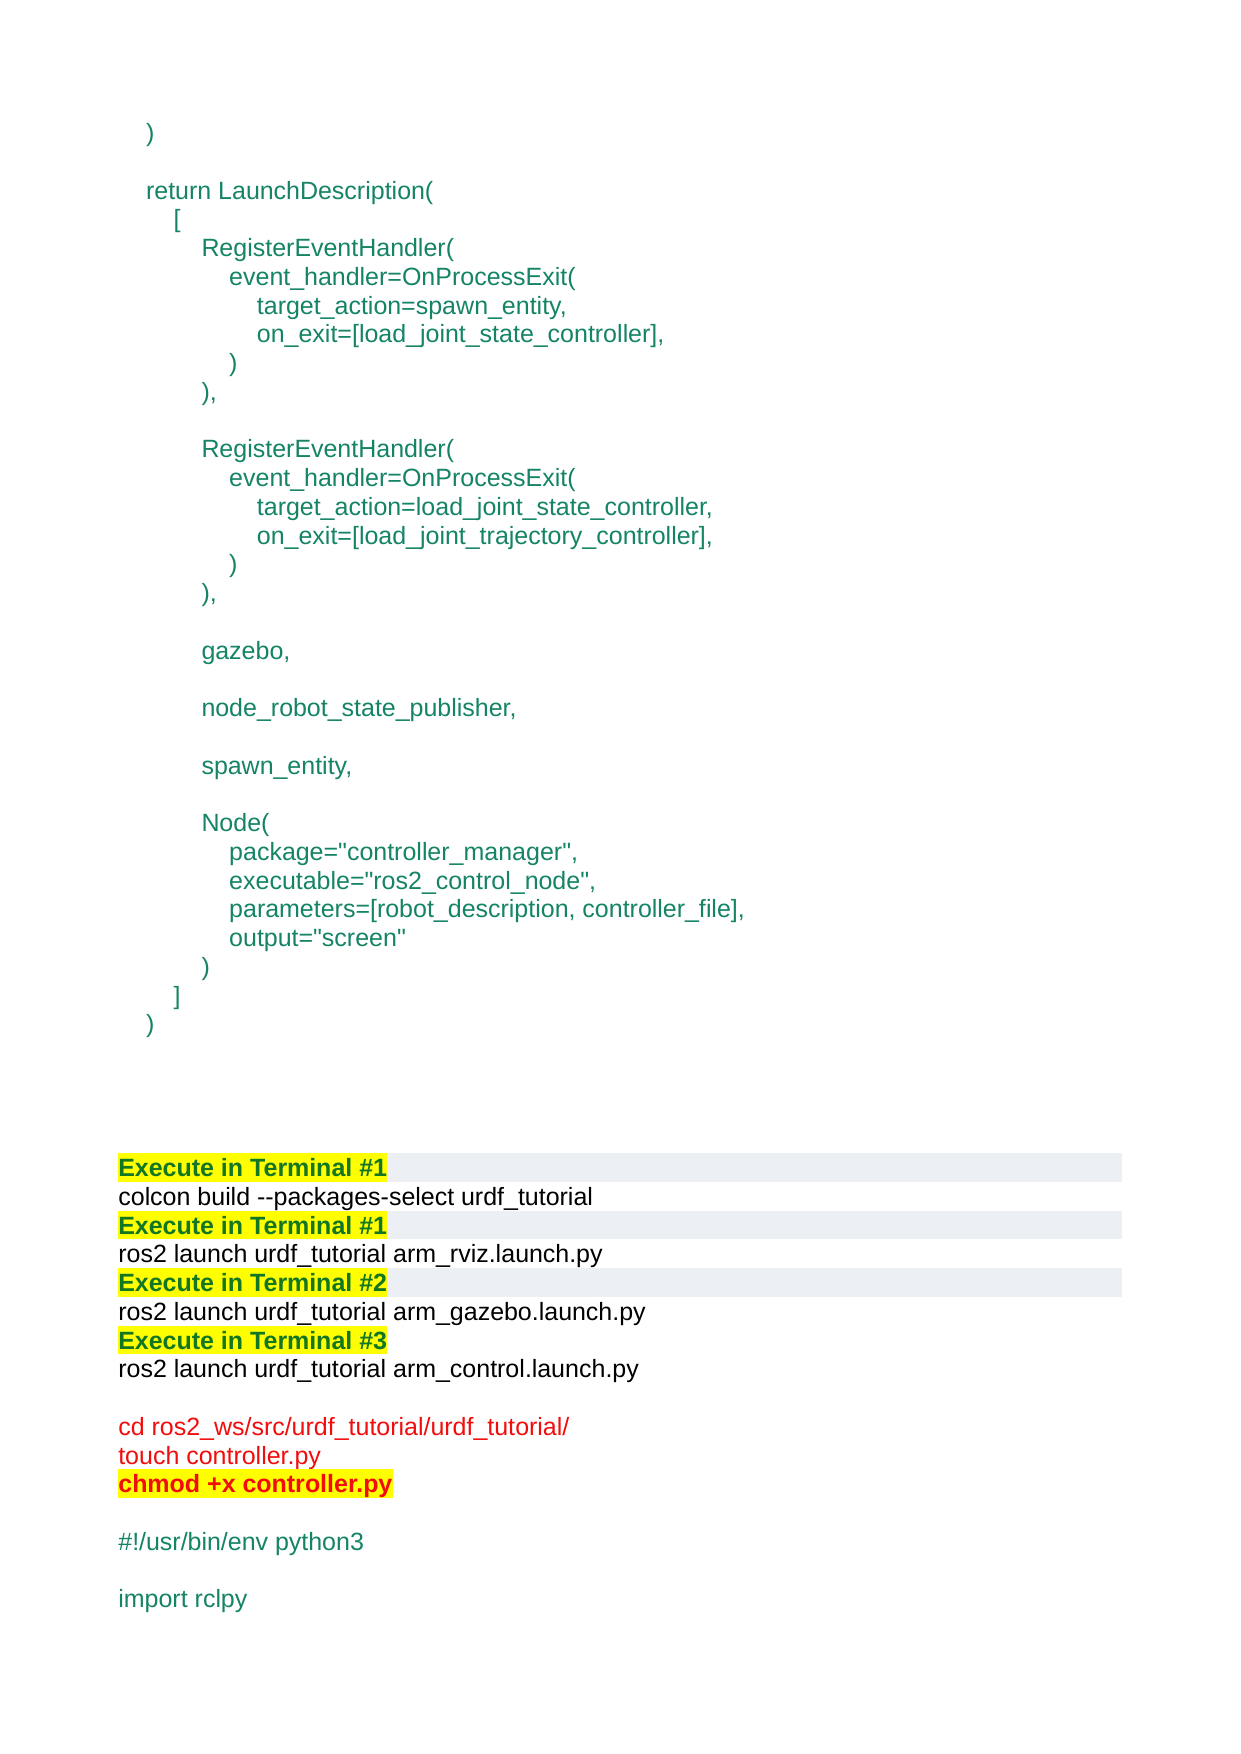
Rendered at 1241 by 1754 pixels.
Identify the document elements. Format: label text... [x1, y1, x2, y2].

text ), [118, 377, 1122, 406]
text ) [118, 549, 1122, 578]
text touch controller.py [118, 1441, 1122, 1469]
text colcon build --packages-select urdf_tutorial [118, 1182, 1122, 1211]
text RegisterEventHandler( [118, 233, 1122, 262]
text ros2 launch urdf_tutorial arm_rviz.launch.py [118, 1239, 1122, 1268]
text [ [118, 204, 1122, 233]
text ros2 launch urdf_tutorial arm_control.launch.py [118, 1354, 1122, 1383]
text event_handler=OnProcessExit( [118, 262, 1122, 291]
text ) [118, 952, 1122, 981]
text on_exit=[load_joint_trajectory_controller], [118, 521, 1122, 549]
text ), [118, 578, 1122, 607]
text ) [118, 118, 1122, 147]
text target_action=load_joint_state_controller, [118, 492, 1122, 521]
text Execute in Terminal #1 [118, 1211, 1122, 1239]
text #!/usr/bin/env python3 [118, 1527, 1122, 1556]
text ] [118, 981, 1122, 1009]
text ) [118, 348, 1122, 377]
text executable="ros2_control_node", [118, 866, 1122, 894]
text package="controller_manager", [118, 837, 1122, 866]
text Node( [118, 808, 1122, 837]
text event_handler=OnProcessExit( [118, 463, 1122, 492]
text Execute in Terminal #2 [118, 1268, 1122, 1297]
text import rclpy [118, 1584, 1122, 1613]
text node_robot_state_publisher, [118, 693, 1122, 722]
text gazebo, [118, 636, 1122, 664]
text spawn_entity, [118, 751, 1122, 779]
text Execute in Terminal #1 [118, 1153, 1122, 1182]
text parameters=[robot_description, controller_file], [118, 894, 1122, 923]
text ) [118, 1009, 1122, 1038]
text Execute in Terminal #3 [118, 1326, 1122, 1354]
text target_action=spawn_entity, [118, 291, 1122, 319]
text return LaunchDescription( [118, 176, 1122, 204]
text ros2 launch urdf_tutorial arm_gazebo.launch.py [118, 1297, 1122, 1326]
text cd ros2_ws/src/urdf_tutorial/urdf_tutorial/ [118, 1412, 1122, 1441]
text output="screen" [118, 923, 1122, 952]
text chmod +x controller.py [118, 1469, 1122, 1498]
text on_exit=[load_joint_state_controller], [118, 319, 1122, 348]
text RegisterEventHandler( [118, 434, 1122, 463]
